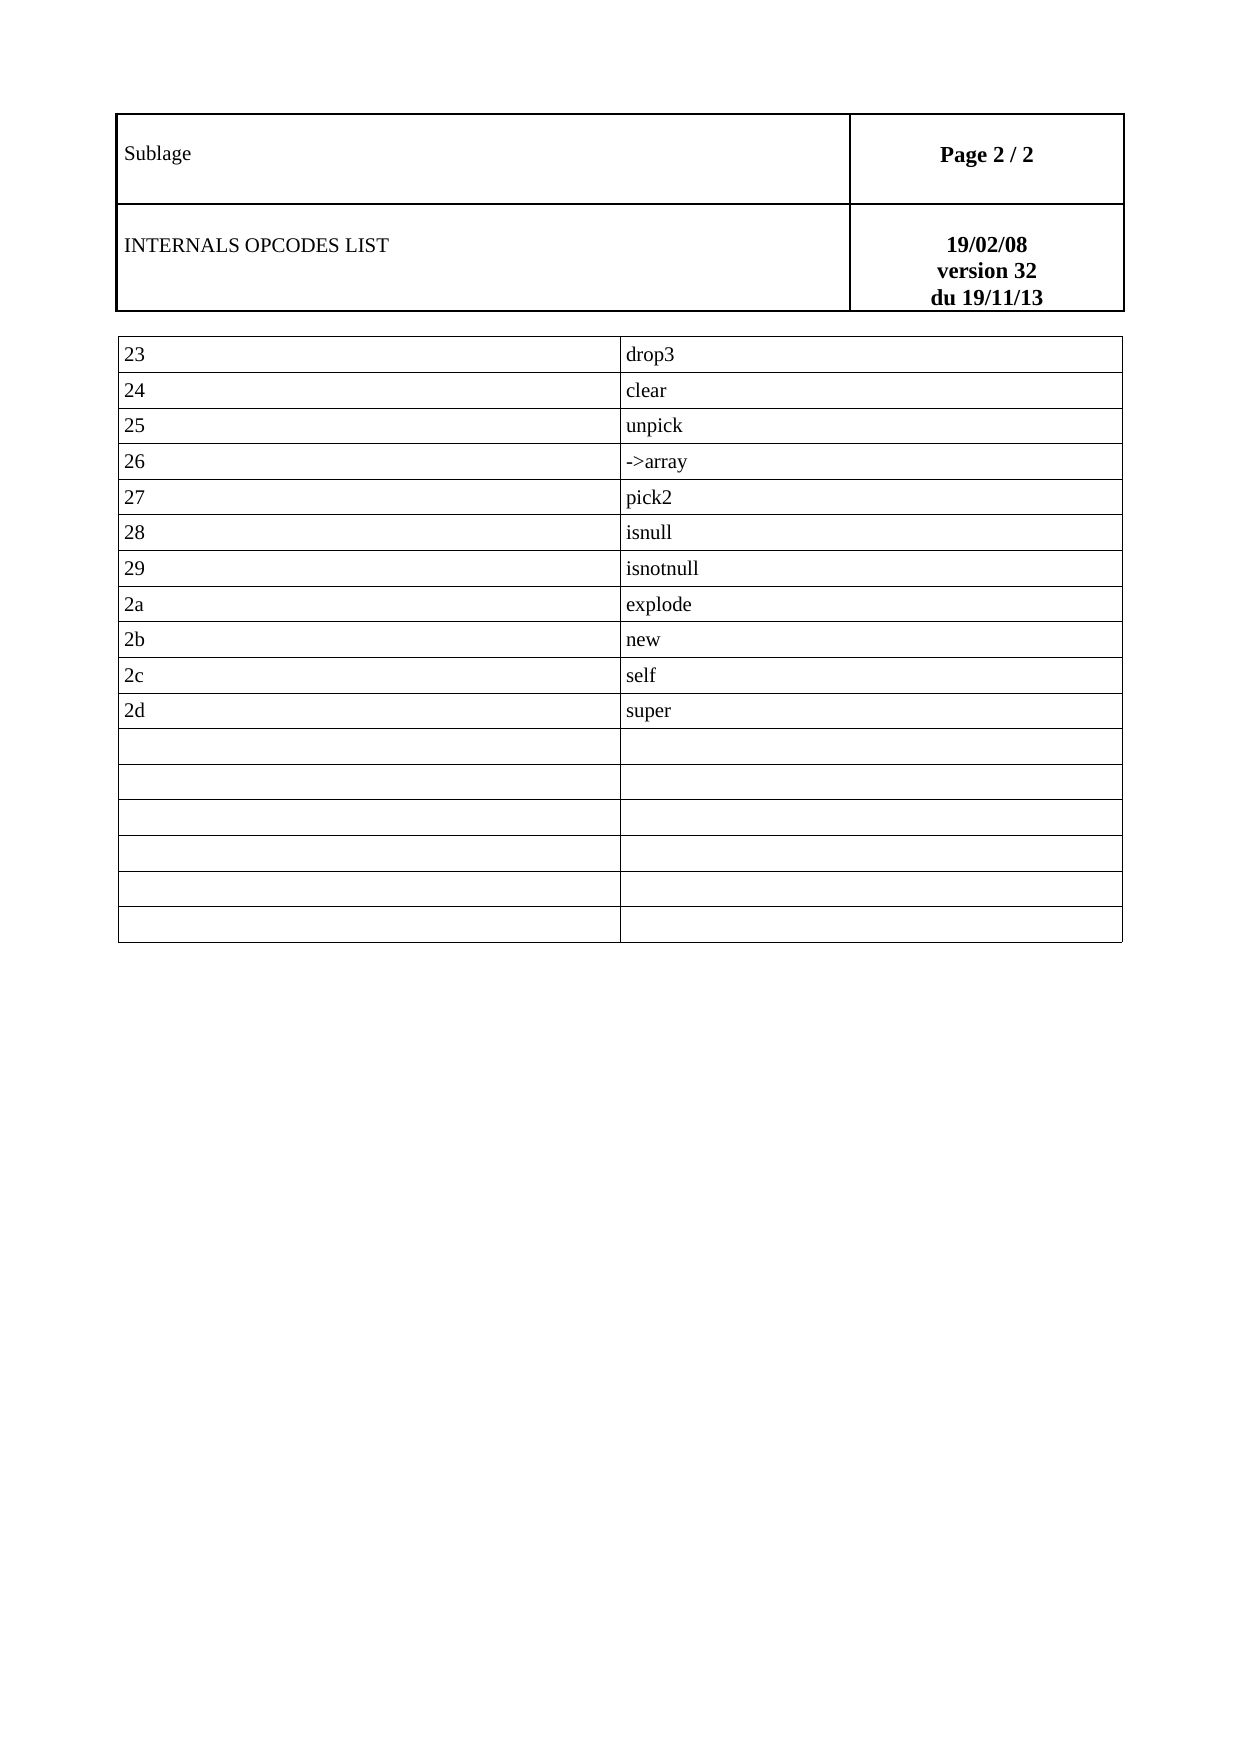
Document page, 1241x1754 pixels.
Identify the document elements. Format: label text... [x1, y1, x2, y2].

table_cell 29 [119, 551, 620, 586]
table_cell ->array [621, 444, 1122, 479]
table_cell isnull [621, 515, 1122, 550]
table_cell [119, 729, 620, 764]
table_cell self [621, 658, 1122, 692]
table_cell new [621, 622, 1122, 657]
table_cell drop3 [621, 337, 1122, 372]
table_cell [621, 872, 1122, 906]
table_cell [119, 907, 620, 942]
table_cell [621, 836, 1122, 871]
table_cell 28 [119, 515, 620, 550]
table_cell [119, 765, 620, 799]
table_cell pick2 [621, 480, 1122, 514]
table_cell [621, 765, 1122, 799]
table_cell 25 [119, 409, 620, 443]
table_cell [119, 800, 620, 835]
table_cell 2c [119, 658, 620, 692]
table_cell [621, 907, 1122, 942]
table_cell [621, 729, 1122, 764]
table_cell super [621, 694, 1122, 728]
table_cell 2a [119, 587, 620, 621]
table_cell [119, 872, 620, 906]
table_cell 26 [119, 444, 620, 479]
table_cell 2d [119, 694, 620, 728]
table_cell clear [621, 373, 1122, 407]
table_cell [621, 800, 1122, 835]
table_cell explode [621, 587, 1122, 621]
table_cell [119, 836, 620, 871]
table_cell unpick [621, 409, 1122, 443]
table_cell 24 [119, 373, 620, 407]
table_cell 27 [119, 480, 620, 514]
table_cell 2b [119, 622, 620, 657]
table_cell 23 [119, 337, 620, 372]
table_cell isnotnull [621, 551, 1122, 586]
